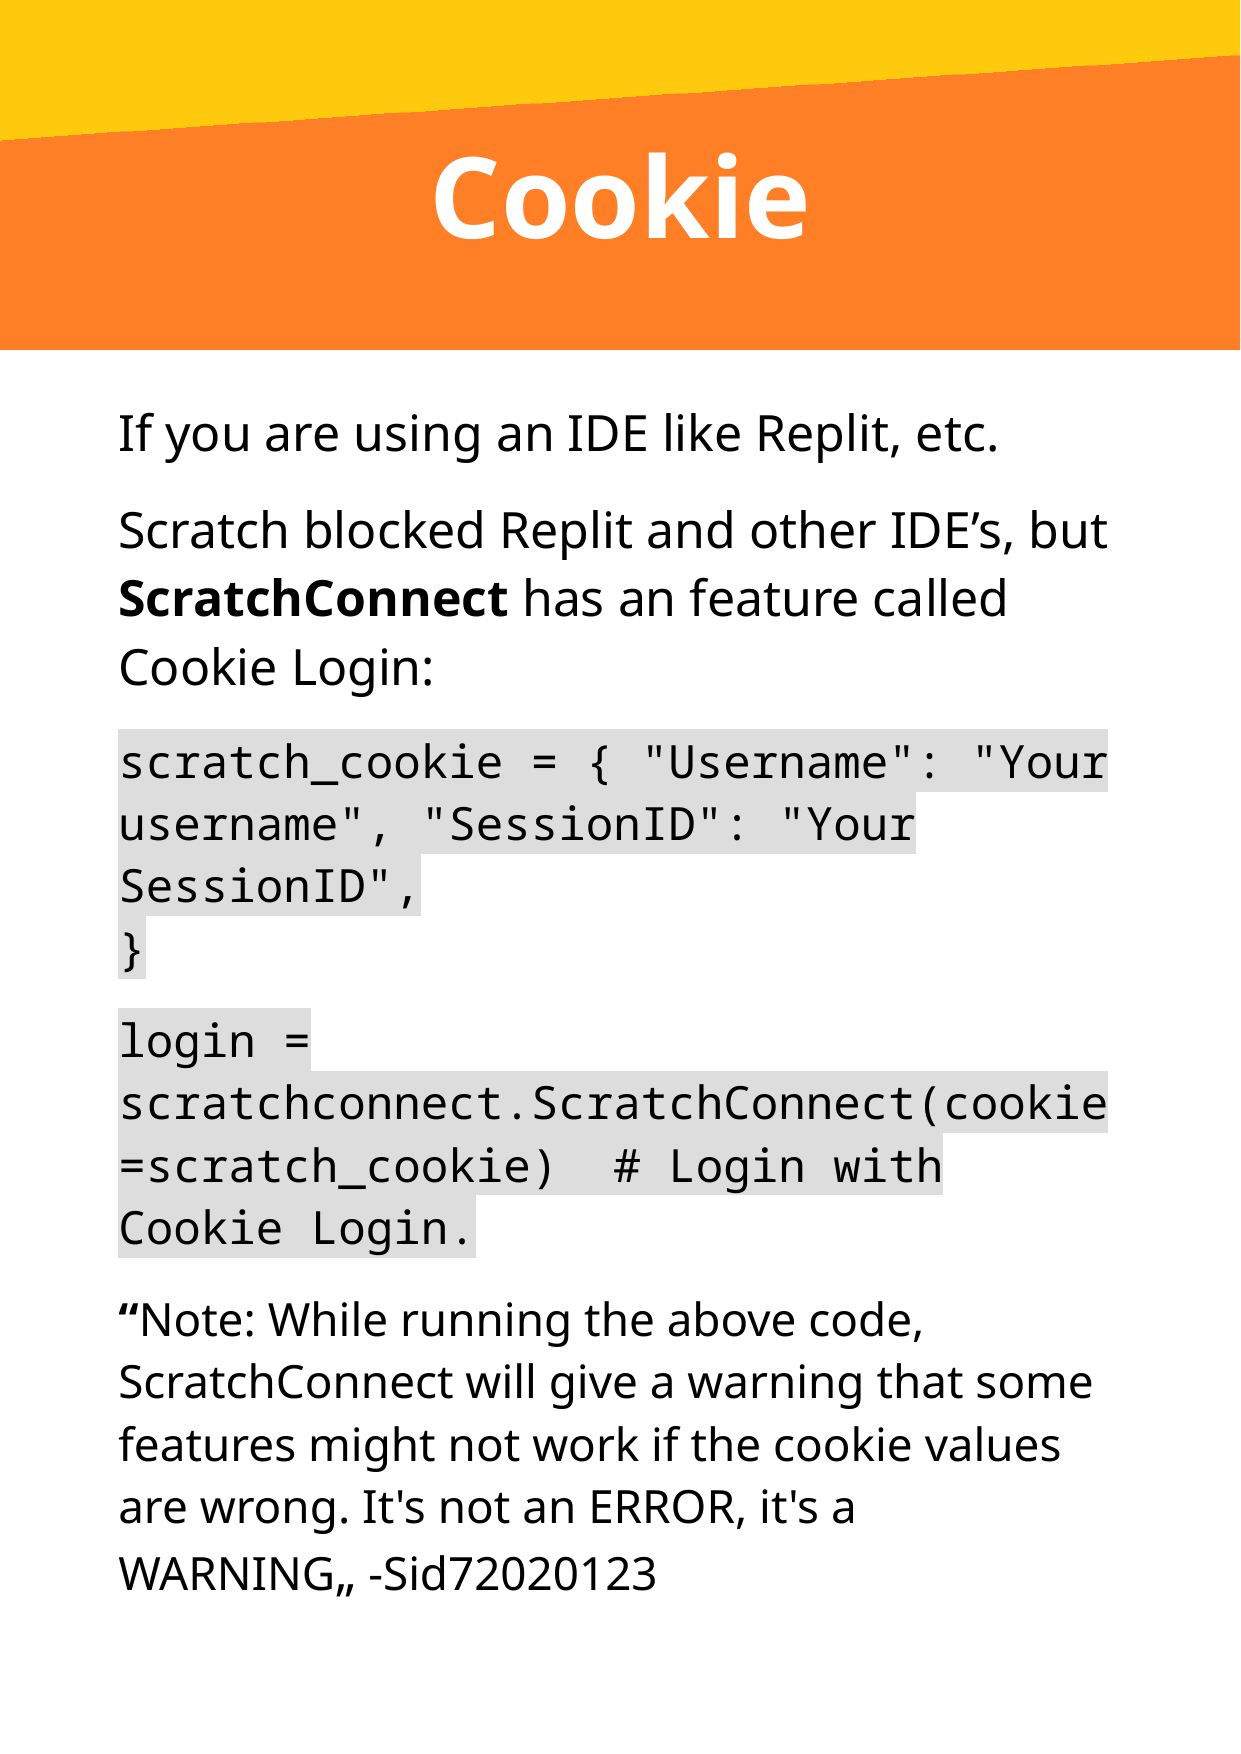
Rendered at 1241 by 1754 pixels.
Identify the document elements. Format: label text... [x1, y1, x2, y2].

text scratch_cookie = { "Username": "Your username", "SessionID": "Your SessionID", } [118, 729, 1122, 979]
text login = scratchconnect.ScratchConnect(cookie=scratch_cookie) # Login with Cookie Login. [118, 1008, 1122, 1258]
text “Note: While running the above code, ScratchConnect will give a warning that some features might not work if the cookie values are wrong. It's not an ERROR, it's a WARNING„ -Sid72020123 [118, 1287, 1122, 1605]
text If you are using an IDE like Replit, etc. [118, 398, 1122, 466]
picture [0, 0, 1241, 350]
text Scratch blocked Replit and other IDE’s, but ScratchConnect has an feature called Cookie Login: [118, 495, 1122, 700]
